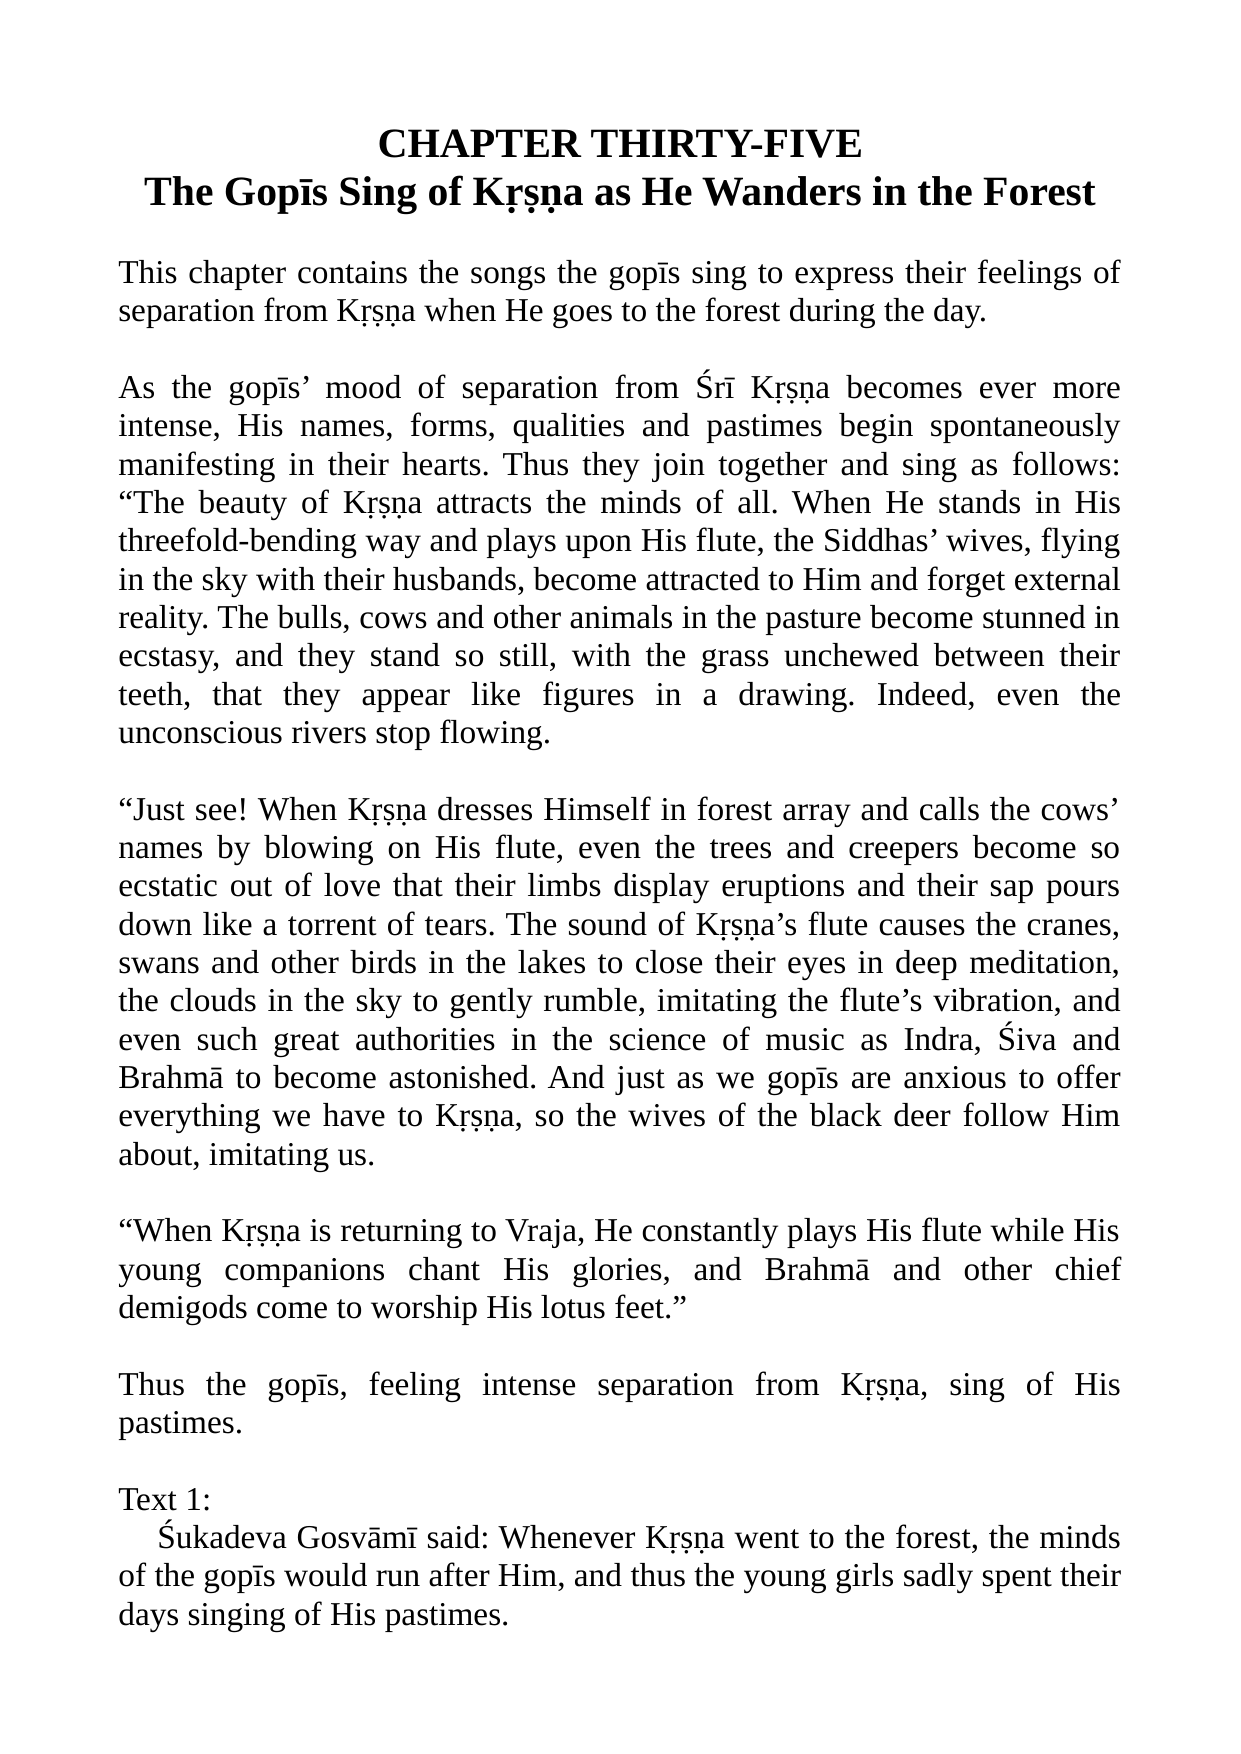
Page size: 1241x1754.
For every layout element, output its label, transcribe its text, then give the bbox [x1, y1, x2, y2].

text Śukadeva Gosvāmī said: Whenever Kṛṣṇa went to the forest, the minds of the gopīs would run after Him, and thus the young girls sadly spent their days singing of His pastimes. [118, 1517, 1122, 1632]
text As the gopīs’ mood of separation from Śrī Kṛṣṇa becomes ever more intense, His names, forms, qualities and pastimes begin spontaneously manifesting in their hearts. Thus they join together and sing as follows: “The beauty of Kṛṣṇa attracts the minds of all. When He stands in His threefold-bending way and plays upon His flute, the Siddhas’ wives, flying in the sky with their husbands, become attracted to Him and forget external reality. The bulls, cows and other animals in the pasture become stunned in ecstasy, and they stand so still, with the grass unchewed between their teeth, that they appear like figures in a drawing. Indeed, even the unconscious rivers stop flowing. [118, 367, 1122, 751]
text CHAPTER THIRTY-FIVE [118, 118, 1122, 166]
text “Just see! When Kṛṣṇa dresses Himself in forest array and calls the cows’ names by blowing on His flute, even the trees and creepers become so ecstatic out of love that their limbs display eruptions and their sap pours down like a torrent of tears. The sound of Kṛṣṇa’s flute causes the cranes, swans and other birds in the lakes to close their eyes in deep meditation, the clouds in the sky to gently rumble, imitating the flute’s vibration, and even such great authorities in the science of music as Indra, Śiva and Brahmā to become astonished. And just as we gopīs are anxious to offer everything we have to Kṛṣṇa, so the wives of the black deer follow Him about, imitating us. [118, 789, 1122, 1172]
text Text 1: [118, 1479, 1122, 1517]
text The Gopīs Sing of Kṛṣṇa as He Wanders in the Forest [118, 166, 1122, 214]
text This chapter contains the songs the gopīs sing to express their feelings of separation from Kṛṣṇa when He goes to the forest during the day. [118, 252, 1122, 329]
text Thus the gopīs, feeling intense separation from Kṛṣṇa, sing of His pastimes. [118, 1364, 1122, 1441]
text “When Kṛṣṇa is returning to Vraja, He constantly plays His flute while His young companions chant His glories, and Brahmā and other chief demigods come to worship His lotus feet.” [118, 1211, 1122, 1326]
